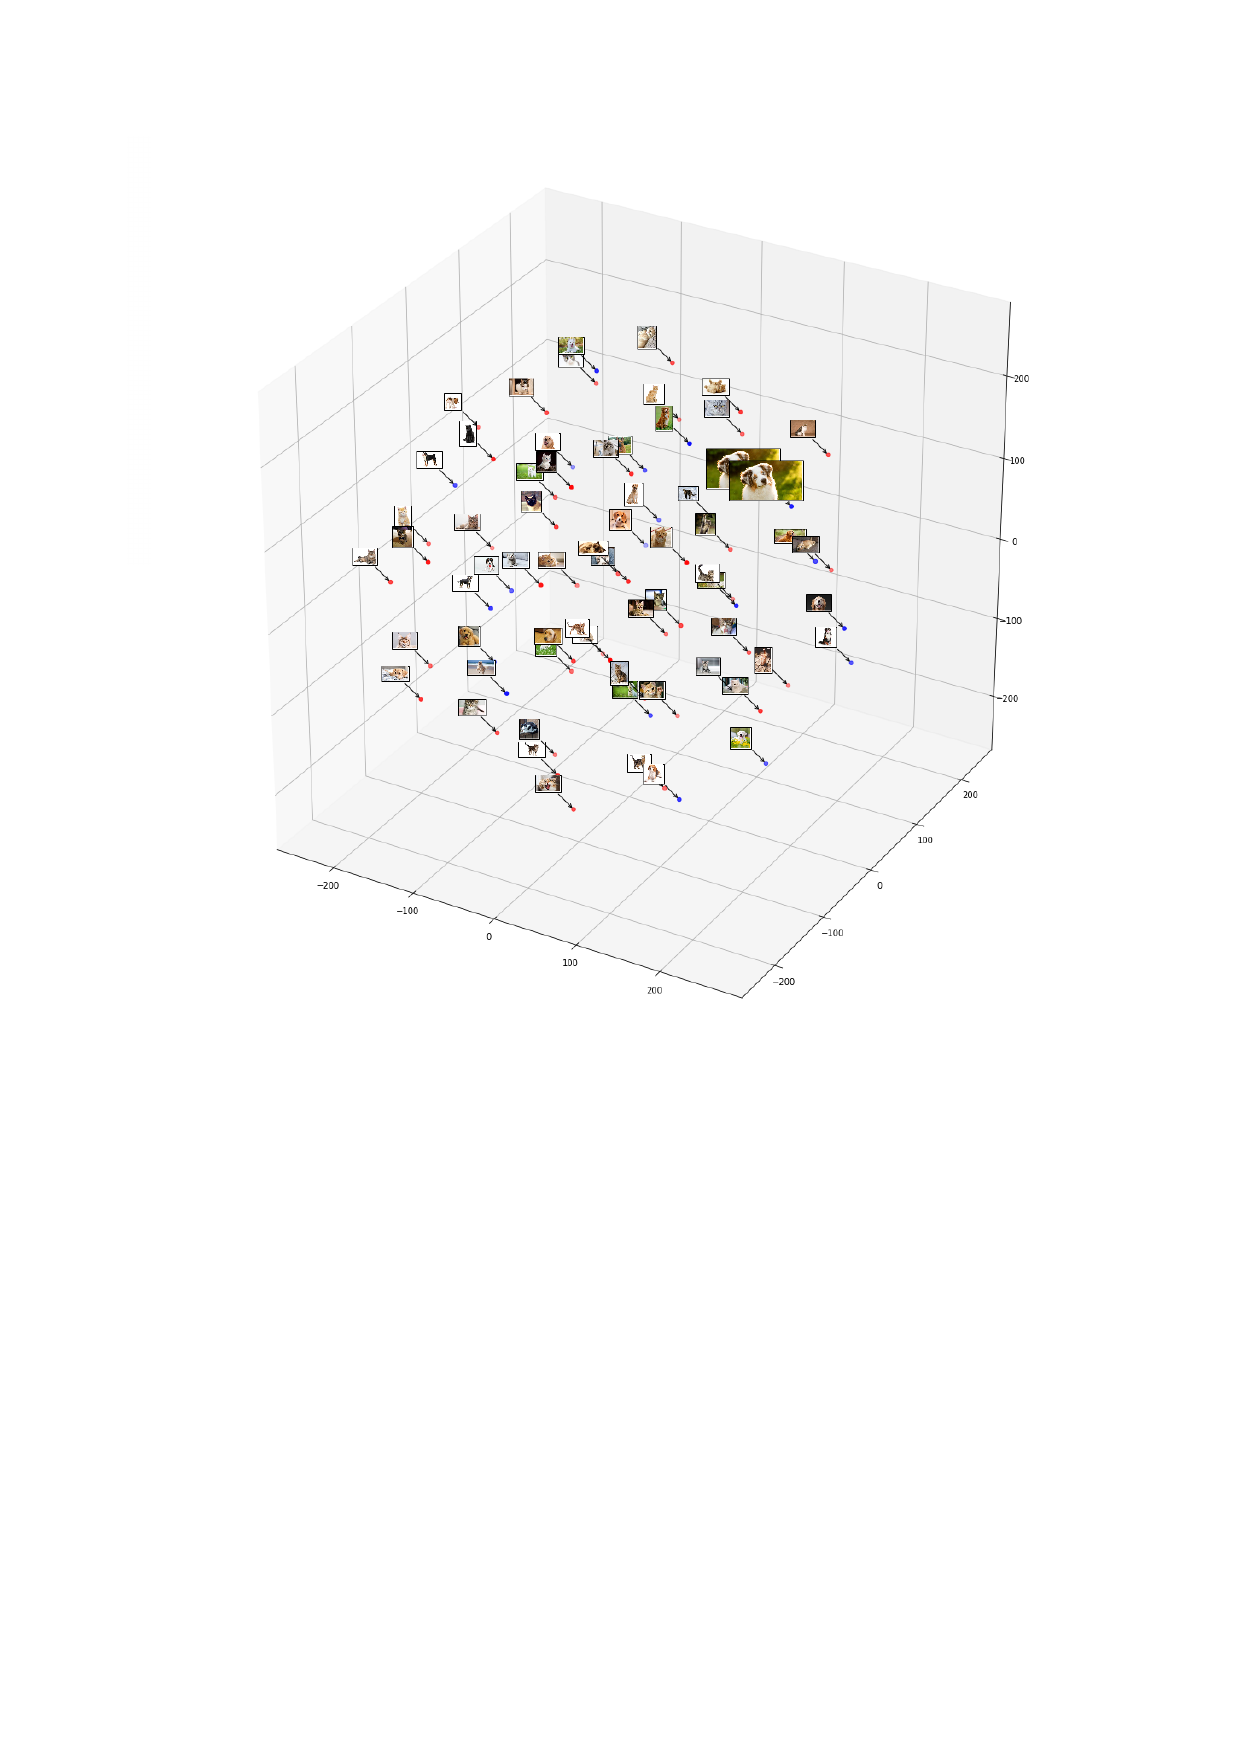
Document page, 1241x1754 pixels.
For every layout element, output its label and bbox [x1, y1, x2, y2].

picture [124, 118, 1116, 1075]
